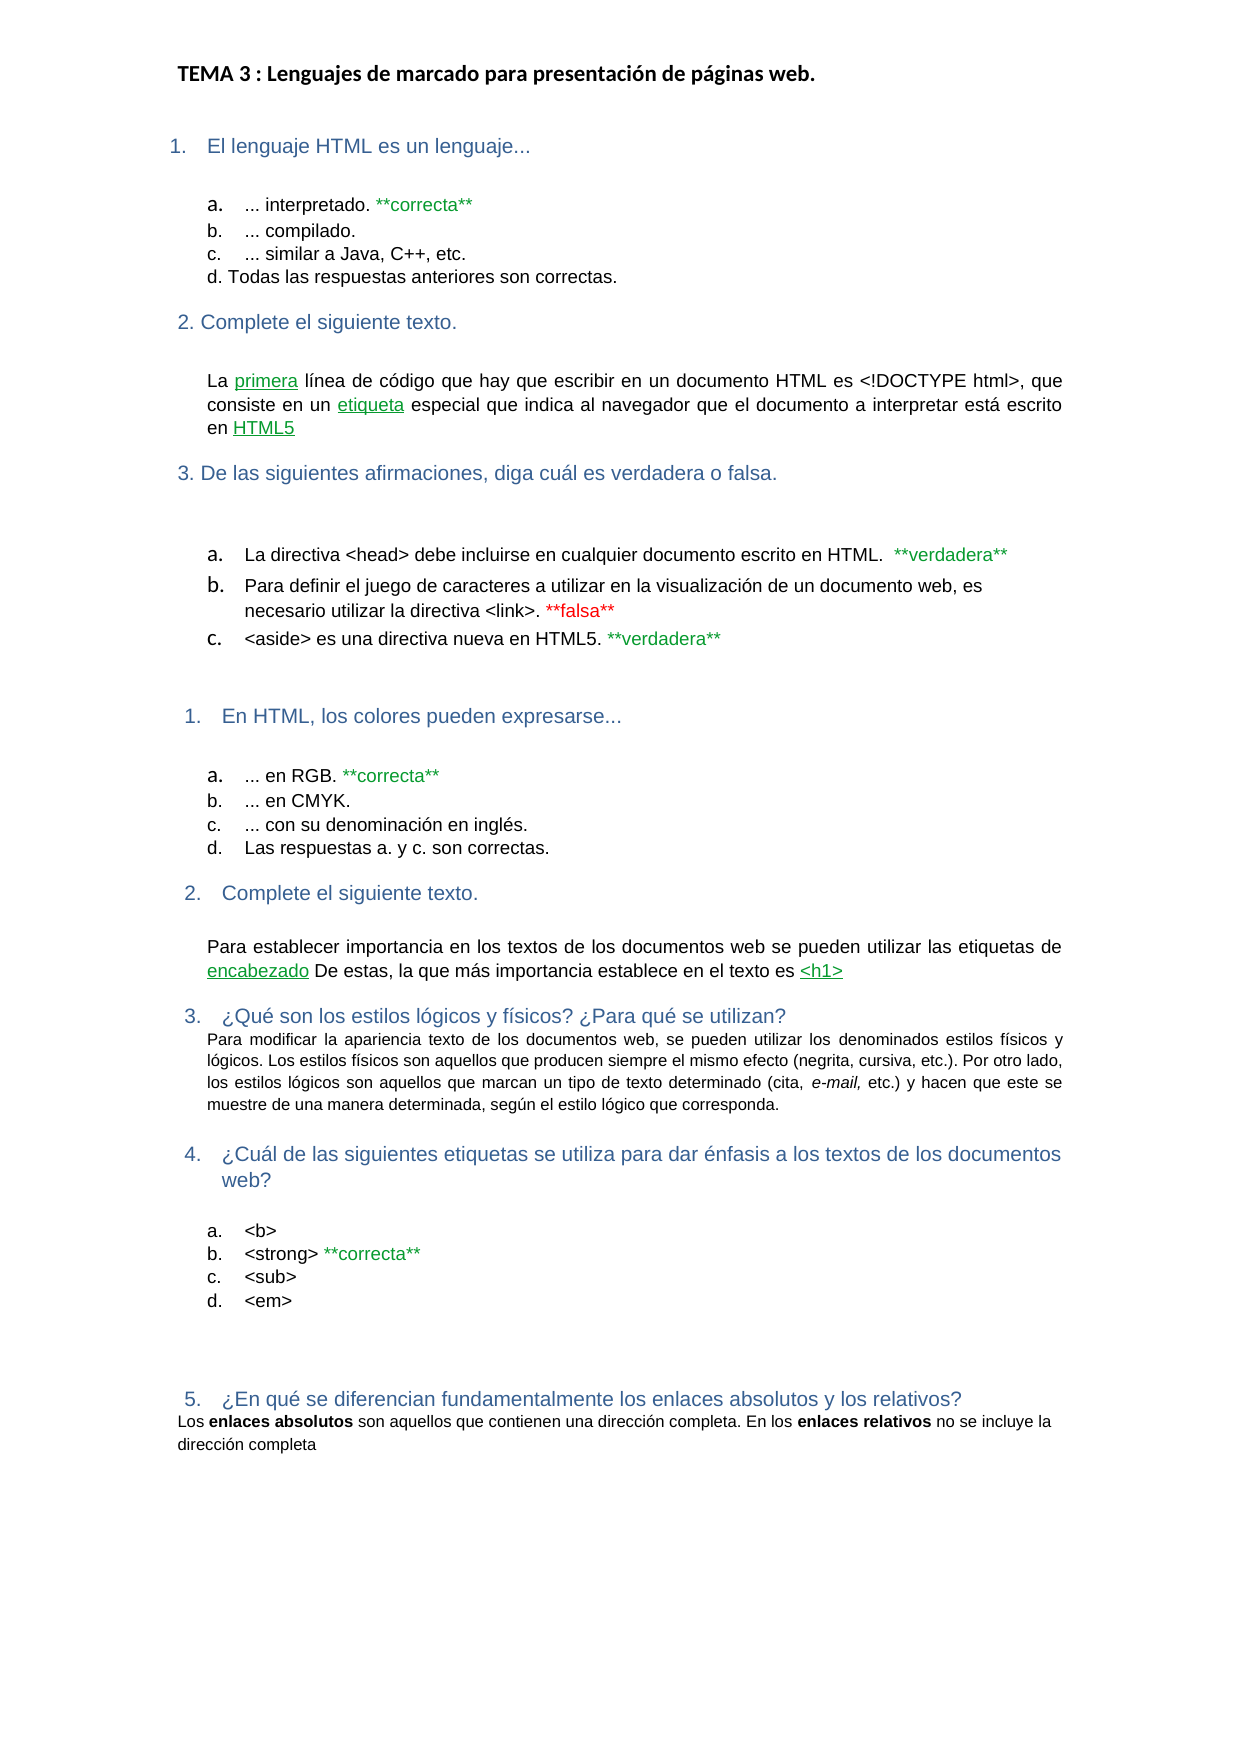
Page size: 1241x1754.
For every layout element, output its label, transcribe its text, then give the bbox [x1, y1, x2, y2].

list La primera línea de código que hay que escribir en un documento HTML es <!DOCTYPE html>, que consiste en un etiqueta especial que indica al navegador que el documento a interpretar está escrito en HTML5 [207, 370, 1063, 438]
list ... compilado. [207, 220, 1063, 241]
list Las respuestas a. y c. son correctas. [207, 837, 1063, 858]
list ... en CMYK. [207, 790, 1063, 812]
list ... similar a Java, C++, etc. [207, 243, 1063, 264]
subtitle ¿En qué se diferencian fundamentalmente los enlaces absolutos y los relativos? [184, 1386, 1063, 1410]
list ... con su denominación en inglés. [207, 813, 1063, 835]
list <strong> **correcta** [207, 1243, 1063, 1264]
text Los enlaces absolutos son aquellos que contienen una dirección completa. En los enlaces relativos no se incluye la dirección completa [177, 1412, 1063, 1453]
list ... en RGB. **correcta** [207, 760, 1063, 788]
text Para modificar la apariencia texto de los documentos web, se pueden utilizar los denominados estilos físicos y lógicos. Los estilos físicos son aquellos que producen siempre el mismo efecto (negrita, cursiva, etc.). Por otro lado, los estilos lógicos son aquellos que marcan un tipo de texto determinado (cita, e-mail, etc.) y hacen que este se muestre de una manera determinada, según el estilo lógico que corresponda. [207, 1029, 1063, 1114]
list <b> [207, 1220, 1063, 1241]
subtitle Complete el siguiente texto. [184, 881, 1063, 904]
list d. Todas las respuestas anteriores son correctas. [207, 266, 1063, 288]
subtitle 2. Complete el siguiente texto. [177, 310, 1063, 368]
subtitle En HTML, los colores pueden expresarse... [184, 704, 1063, 728]
list <aside> es una directiva nueva en HTML5. **verdadera** [207, 623, 1063, 681]
subtitle ¿Qué son los estilos lógicos y físicos? ¿Para qué se utilizan? [184, 1003, 1063, 1027]
list TEMA 3 : Lenguajes de marcado para presentación de páginas web. [177, 59, 1063, 87]
list Para establecer importancia en los textos de los documentos web se pueden utilizar las etiquetas de encabezado De estas, la que más importancia establece en el texto es <h1> [207, 906, 1063, 981]
list Para definir el juego de caracteres a utilizar en la visualización de un documento web, es necesario utilizar la directiva <link>. **falsa** [207, 570, 1063, 621]
list <em> [207, 1289, 1063, 1311]
list La directiva <head> debe incluirse en cualquier documento escrito en HTML. **verdadera** [207, 539, 1063, 567]
subtitle El lenguaje HTML es un lenguaje... [169, 133, 1063, 157]
subtitle ¿Cuál de las siguientes etiquetas se utiliza para dar énfasis a los textos de los documentos web? [184, 1142, 1063, 1218]
list <sub> [207, 1266, 1063, 1288]
subtitle 3. De las siguientes afirmaciones, diga cuál es verdadera o falsa. [177, 461, 1063, 484]
list ... interpretado. **correcta** [207, 189, 1063, 217]
